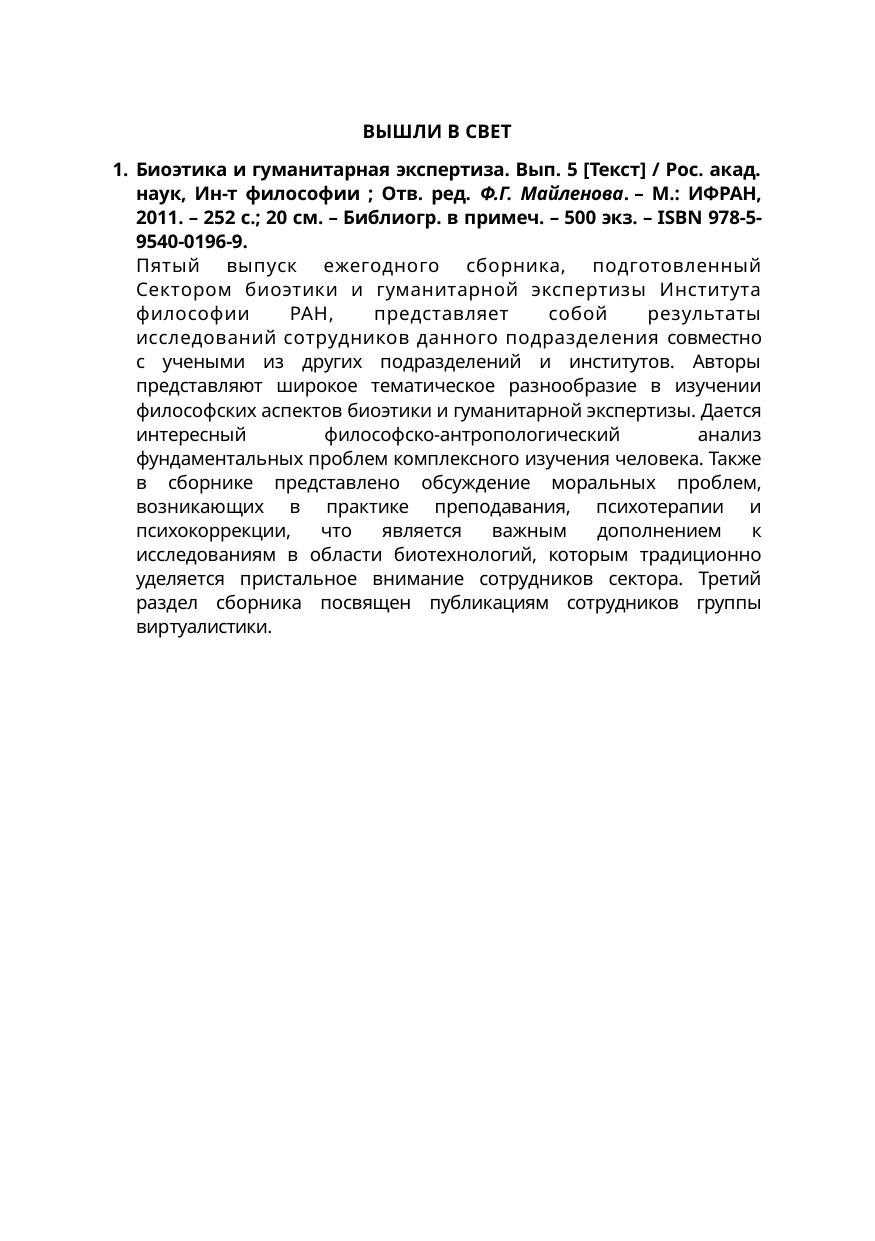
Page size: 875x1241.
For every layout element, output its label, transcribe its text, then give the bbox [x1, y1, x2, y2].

list Пятый выпуск ежегодного сборника, подготовленный Сектором биоэтики и гуманитарной экспертизы Института философии РАН, представляет собой результаты исследований сотрудников данного подразделения совместно с учеными из других подразделений и институтов. Авторы представляют широкое тематическое разнообразие в изучении философских аспектов биоэтики и гуманитарной экспертизы. Дается интересный философско-антропологический анализ фундаментальных проблем комплексного изучения человека. Также в сборнике представлено обсуждение моральных проблем, возникающих в практике преподавания, психотерапии и психокоррекции, что является важным дополнением к исследованиям в области биотехнологий, которым традиционно уделяется пристальное внимание сотрудников сектора. Третий раздел сборника посвящен публикациям сотрудников группы виртуалистики. [112, 253, 762, 638]
text Вышли в свет [112, 118, 762, 144]
list Биоэтика и гуманитарная экспертиза. Вып. 5 [Текст] / Рос. акад. наук, Ин-т философии ; Отв. ред. Ф.Г. Майленова. – М.: ИФРАН, 2011. – 252 с.; 20 см. – Библиогр. в примеч. – 500 экз. – ISBN 978-5-9540-0196-9. [112, 157, 762, 253]
